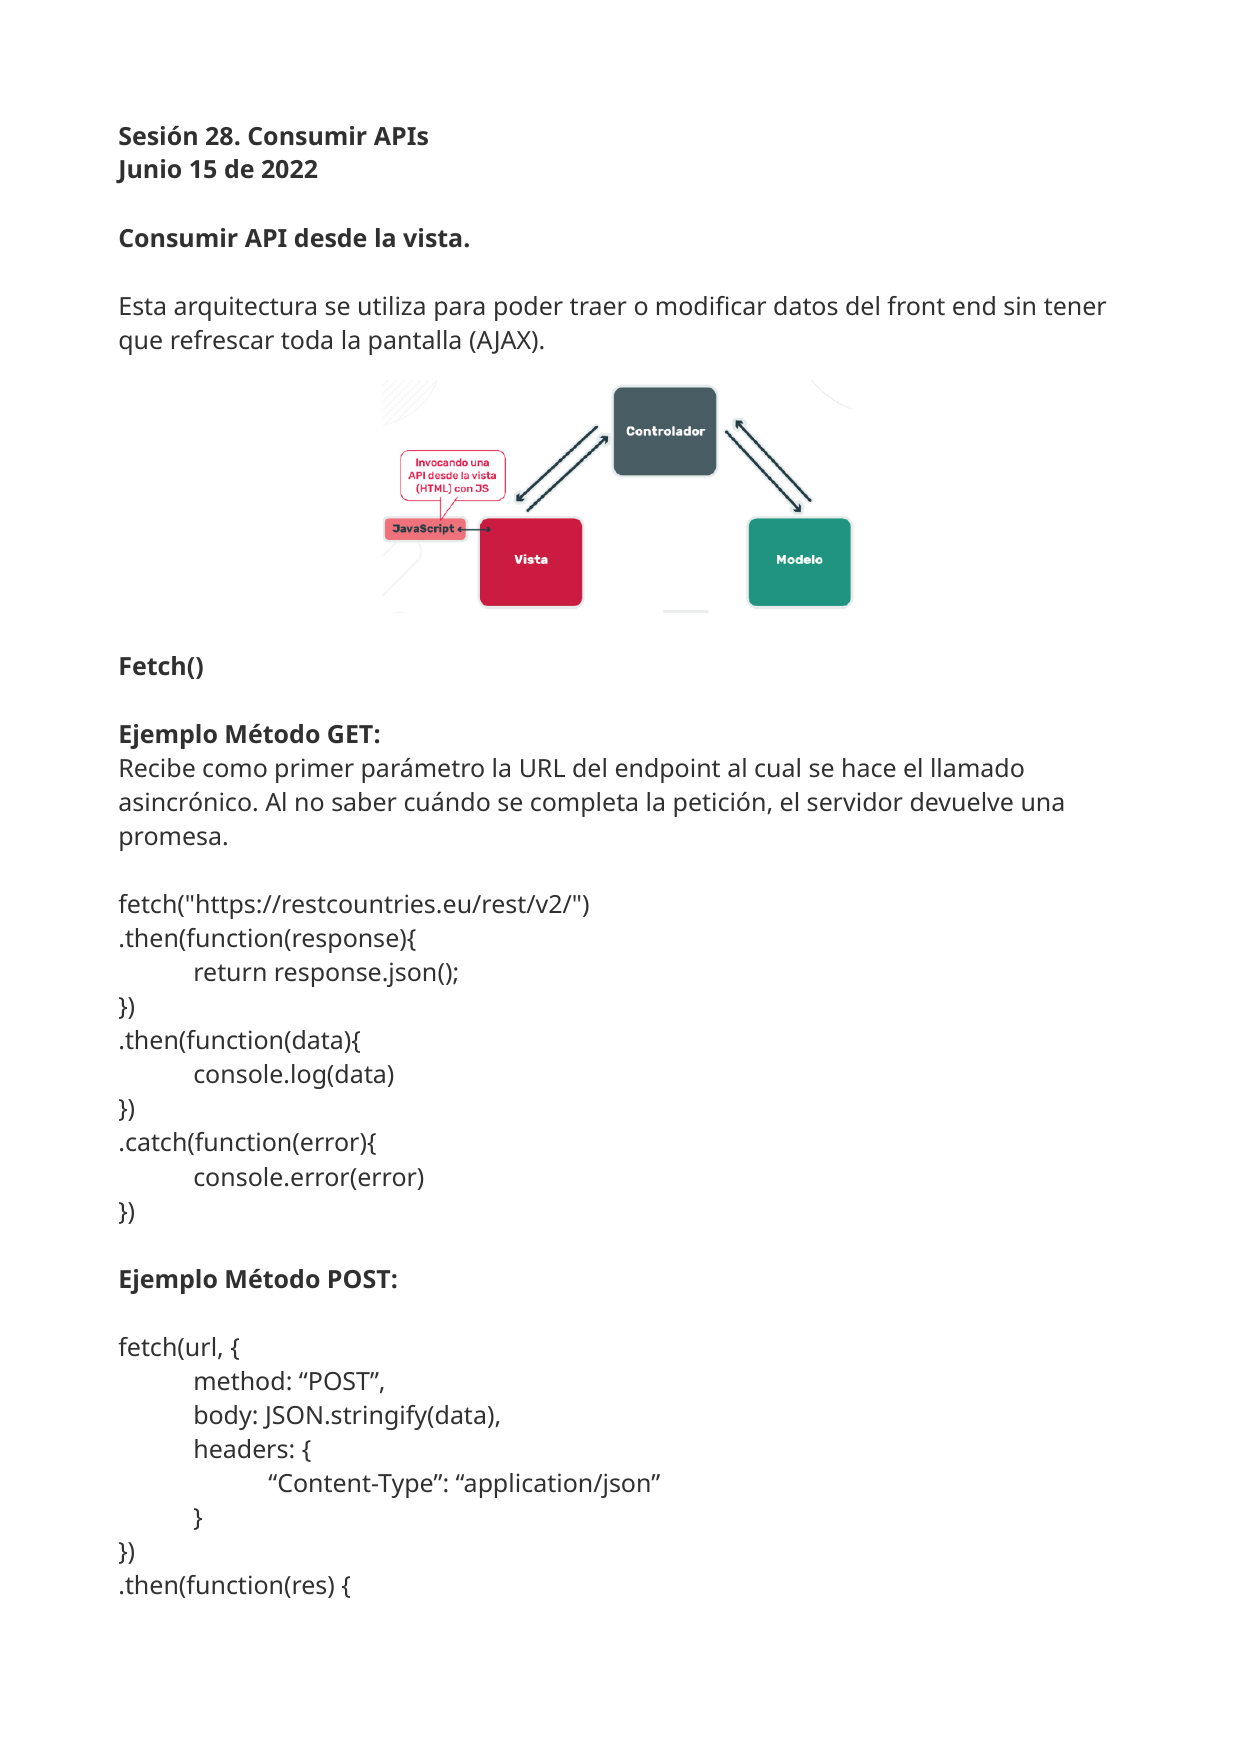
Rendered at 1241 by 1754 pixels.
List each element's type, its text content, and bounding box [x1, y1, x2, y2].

text Esta arquitectura se utiliza para poder traer o modificar datos del front end sin tener que refrescar toda la pantalla (AJAX). [118, 288, 1122, 357]
text console.error(error) [118, 1159, 1122, 1193]
text Junio 15 de 2022 [118, 152, 1122, 186]
text .then(function(res) { [118, 1568, 1122, 1602]
text Sesión 28. Consumir APIs [118, 118, 1122, 152]
text .catch(function(error){ [118, 1125, 1122, 1159]
text return response.json(); [118, 955, 1122, 989]
text }) [118, 1091, 1122, 1125]
text headers: { [118, 1432, 1122, 1466]
text Recibe como primer parámetro la URL del endpoint al cual se hace el llamado asincrónico. Al no saber cuándo se completa la petición, el servidor devuelve una promesa. [118, 750, 1122, 853]
text fetch("https://restcountries.eu/rest/v2/") [118, 887, 1122, 921]
text .then(function(data){ [118, 1023, 1122, 1057]
text Consumir API desde la vista. [118, 220, 1122, 254]
text method: “POST”, [118, 1363, 1122, 1398]
text }) [118, 1193, 1122, 1227]
text }) [118, 1534, 1122, 1568]
text console.log(data) [118, 1057, 1122, 1091]
text }) [118, 989, 1122, 1023]
text “Content-Type”: “application/json” [118, 1466, 1122, 1500]
text fetch(url, { [118, 1329, 1122, 1363]
text } [118, 1500, 1122, 1534]
text Fetch() [118, 357, 1122, 682]
text body: JSON.stringify(data), [118, 1398, 1122, 1432]
text Ejemplo Método POST: [118, 1261, 1122, 1295]
text .then(function(response){ [118, 921, 1122, 955]
text Ejemplo Método GET: [118, 716, 1122, 750]
picture [382, 380, 858, 613]
